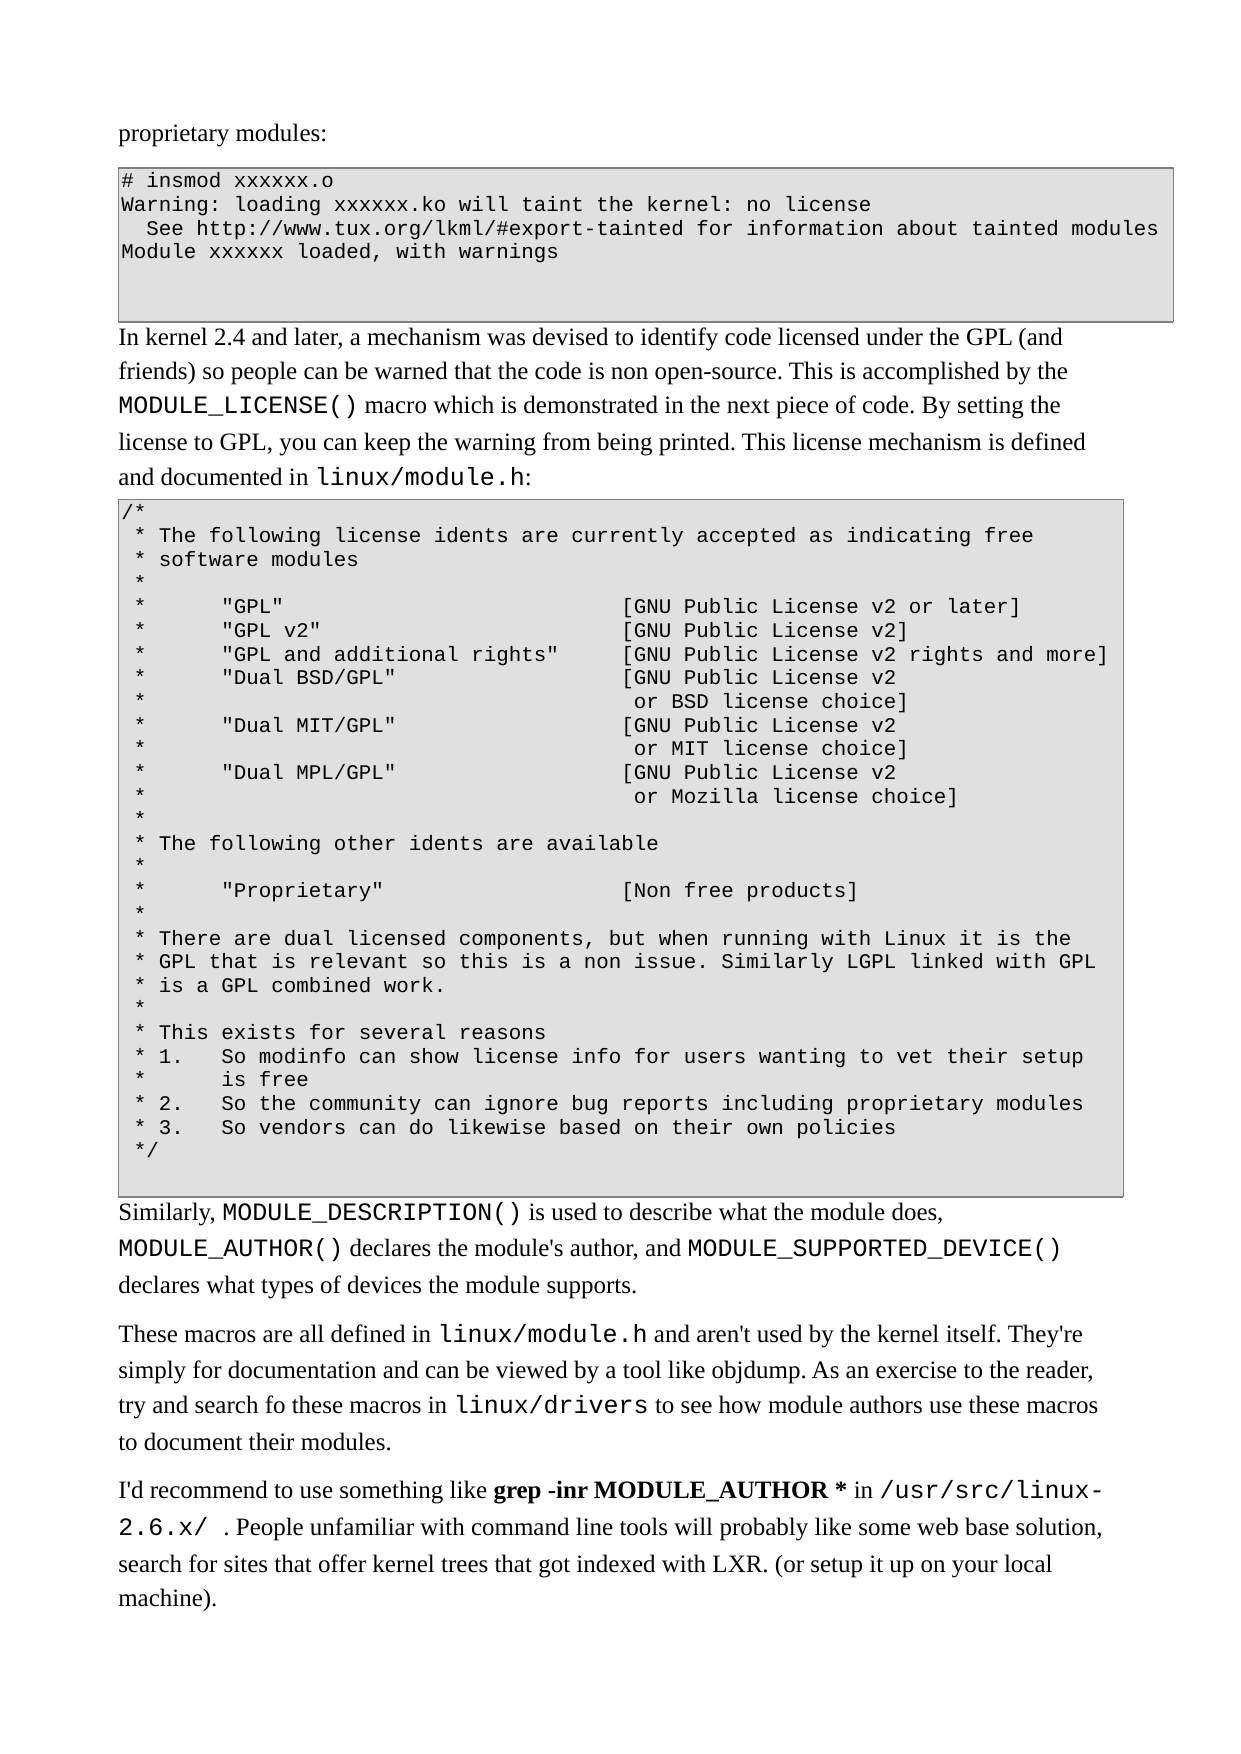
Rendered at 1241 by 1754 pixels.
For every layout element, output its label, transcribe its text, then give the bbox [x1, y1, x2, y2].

text These macros are all defined in linux/module.h and aren't used by the kernel itself. They're simply for documentation and can be viewed by a tool like objdump. As an exercise to the reader, try and search fo these macros in linux/drivers to see how module authors use these macros to document their modules. [118, 1319, 1122, 1455]
text I'd recommend to use something like grep -inr MODULE_AUTHOR * in /usr/src/linux-2.6.x/ . People unfamiliar with command line tools will probably like some web base solution, search for sites that offer kernel trees that got indexed with LXR. (or setup it up on your local machine). [118, 1476, 1122, 1612]
table_header /* * The following license idents are currently accepted as indicating free * software modules * * "GPL" [GNU Public License v2 or later] * "GPL v2" [GNU Public License v2] * "GPL and additional rights" [GNU Public License v2 rights and more] * "Dual BSD/GPL" [GNU Public License v2 * or BSD license choice] * "Dual MIT/GPL" [GNU Public License v2 * or MIT license choice] * "Dual MPL/GPL" [GNU Public License v2 * or Mozilla license choice] * * The following other idents are available * * "Proprietary" [Non free products] * * There are dual licensed components, but when running with Linux it is the * GPL that is relevant so this is a non issue. Similarly LGPL linked with GPL * is a GPL combined work. * * This exists for several reasons * 1. So modinfo can show license info for users wanting to vet their setup * is free * 2. So the community can ignore bug reports including proprietary modules * 3. So vendors can do likewise based on their own policies */ [119, 500, 1123, 1196]
text In kernel 2.4 and later, a mechanism was devised to identify code licensed under the GPL (and friends) so people can be warned that the code is non open-source. This is accomplished by the MODULE_LICENSE() macro which is demonstrated in the next piece of code. By setting the license to GPL, you can keep the warning from being printed. This license mechanism is defined and documented in linux/module.h: [118, 323, 1122, 492]
table_header # insmod xxxxxx.o Warning: loading xxxxxx.ko will taint the kernel: no license See http://www.tux.org/lkml/#export-tainted for information about tainted modules Module xxxxxx loaded, with warnings [119, 169, 1173, 321]
text proprietary modules: [118, 118, 1122, 147]
text Similarly, MODULE_DESCRIPTION() is used to describe what the module does, MODULE_AUTHOR() declares the module's author, and MODULE_SUPPORTED_DEVICE() declares what types of devices the module supports. [118, 1198, 1122, 1299]
